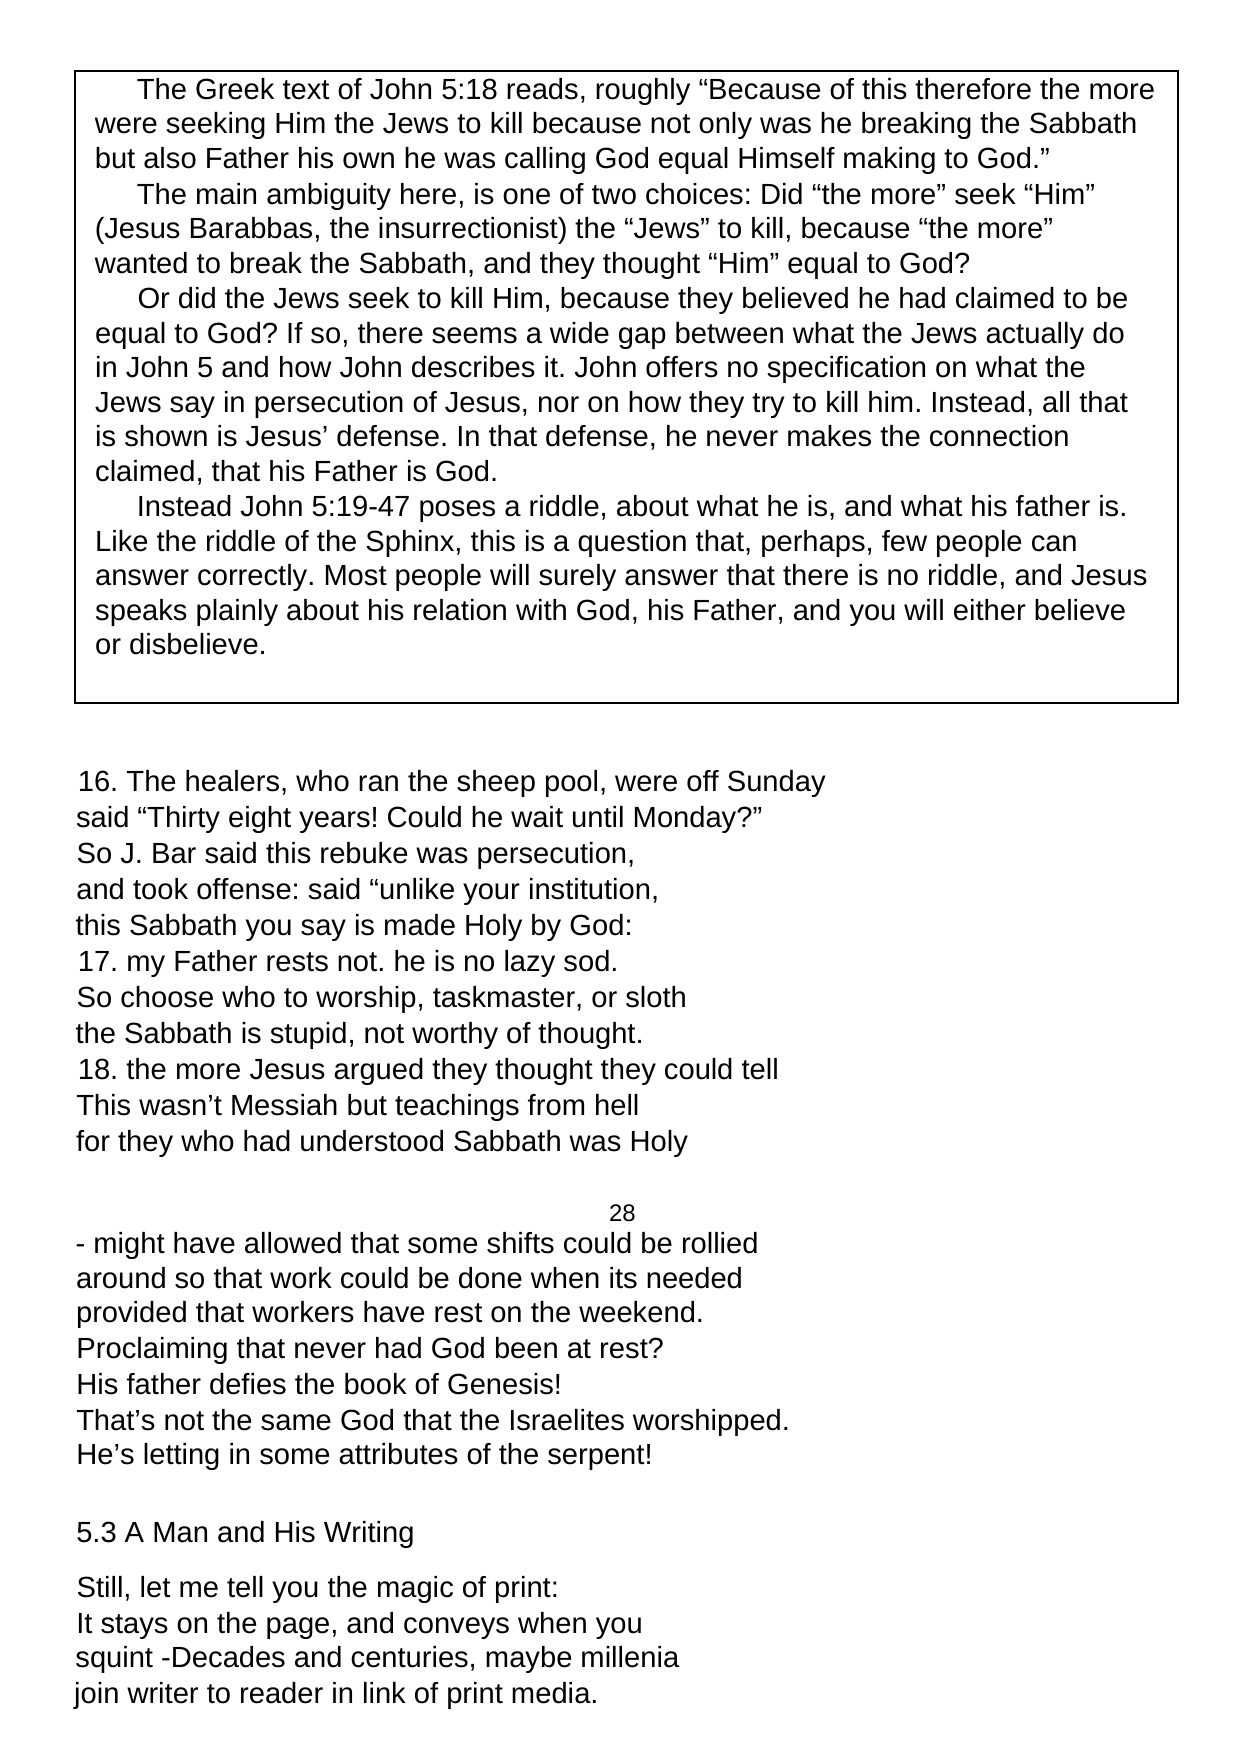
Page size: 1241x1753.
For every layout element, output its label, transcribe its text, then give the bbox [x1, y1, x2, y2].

text join writer to reader in link of print media. [74, 1676, 1178, 1709]
text 16. The healers, who ran the sheep pool, were off Sunday [78, 764, 1178, 798]
text This wasn’t Messiah but teachings from hell [76, 1088, 1178, 1121]
text and took offense: said “unlike your institution, [76, 872, 1178, 906]
text 18. the more Jesus argued they thought they could tell [78, 1052, 1178, 1085]
text said “Thirty eight years! Could he wait until Monday?” [76, 800, 1178, 834]
text Proclaiming that never had God been at rest? [76, 1331, 1178, 1364]
text It stays on the page, and conveys when you squint -Decades and centuries, maybe millenia [75, 1606, 722, 1674]
text So J. Bar said this rebuke was persecution, [76, 836, 1178, 870]
text His father defies the book of Genesis! [76, 1367, 1178, 1400]
text for they who had understood Sabbath was Holy [76, 1124, 1178, 1157]
text Still, let me tell you the magic of print: [76, 1570, 1178, 1603]
text this Sabbath you say is made Holy by God: [75, 908, 1178, 942]
text 17. my Father rests not. he is no lazy sod. [78, 944, 1178, 977]
text 5.3 A Man and His Writing [76, 1514, 1178, 1548]
text the Sabbath is stupid, not worthy of thought. [75, 1016, 1178, 1049]
text So choose who to worship, taskmaster, or sloth [76, 980, 1178, 1013]
text - might have allowed that some shifts could be rollied around so that work could be done when its needed provided that workers have rest on the weekend. [75, 1226, 762, 1329]
text That’s not the same God that the Israelites worshipped. He’s letting in some attributes of the serpent! [76, 1403, 798, 1471]
text 28 [609, 1198, 1178, 1226]
table_header The Greek text of John 5:18 reads, roughly “Because of this therefore the more were seeking Him the Jews to kill because not only was he breaking the Sabbath but also Father his own he was calling God equal Himself making to God.” The main ambiguity here, is one of two choices: Did “the more” seek “Him” (Jesus Barabbas, the insurrectionist) the “Jews” to kill, because “the more” wanted to break the Sabbath, and they thought “Him” equal to God? Or did the Jews seek to kill Him, because they believed he had claimed to be equal to God? If so, there seems a wide gap between what the Jews actually do in John 5 and how John describes it. John offers no specification on what the Jews say in persecution of Jesus, nor on how they try to kill him. Instead, all that is shown is Jesus’ defense. In that defense, he never makes the connection claimed, that his Father is God. Instead John 5:19-47 poses a riddle, about what he is, and what his father is. Like the riddle of the Sphinx, this is a question that, perhaps, few people can answer correctly. Most people will surely answer that there is no riddle, and Jesus speaks plainly about his relation with God, his Father, and you will either believe or disbelieve. [76, 72, 1177, 702]
